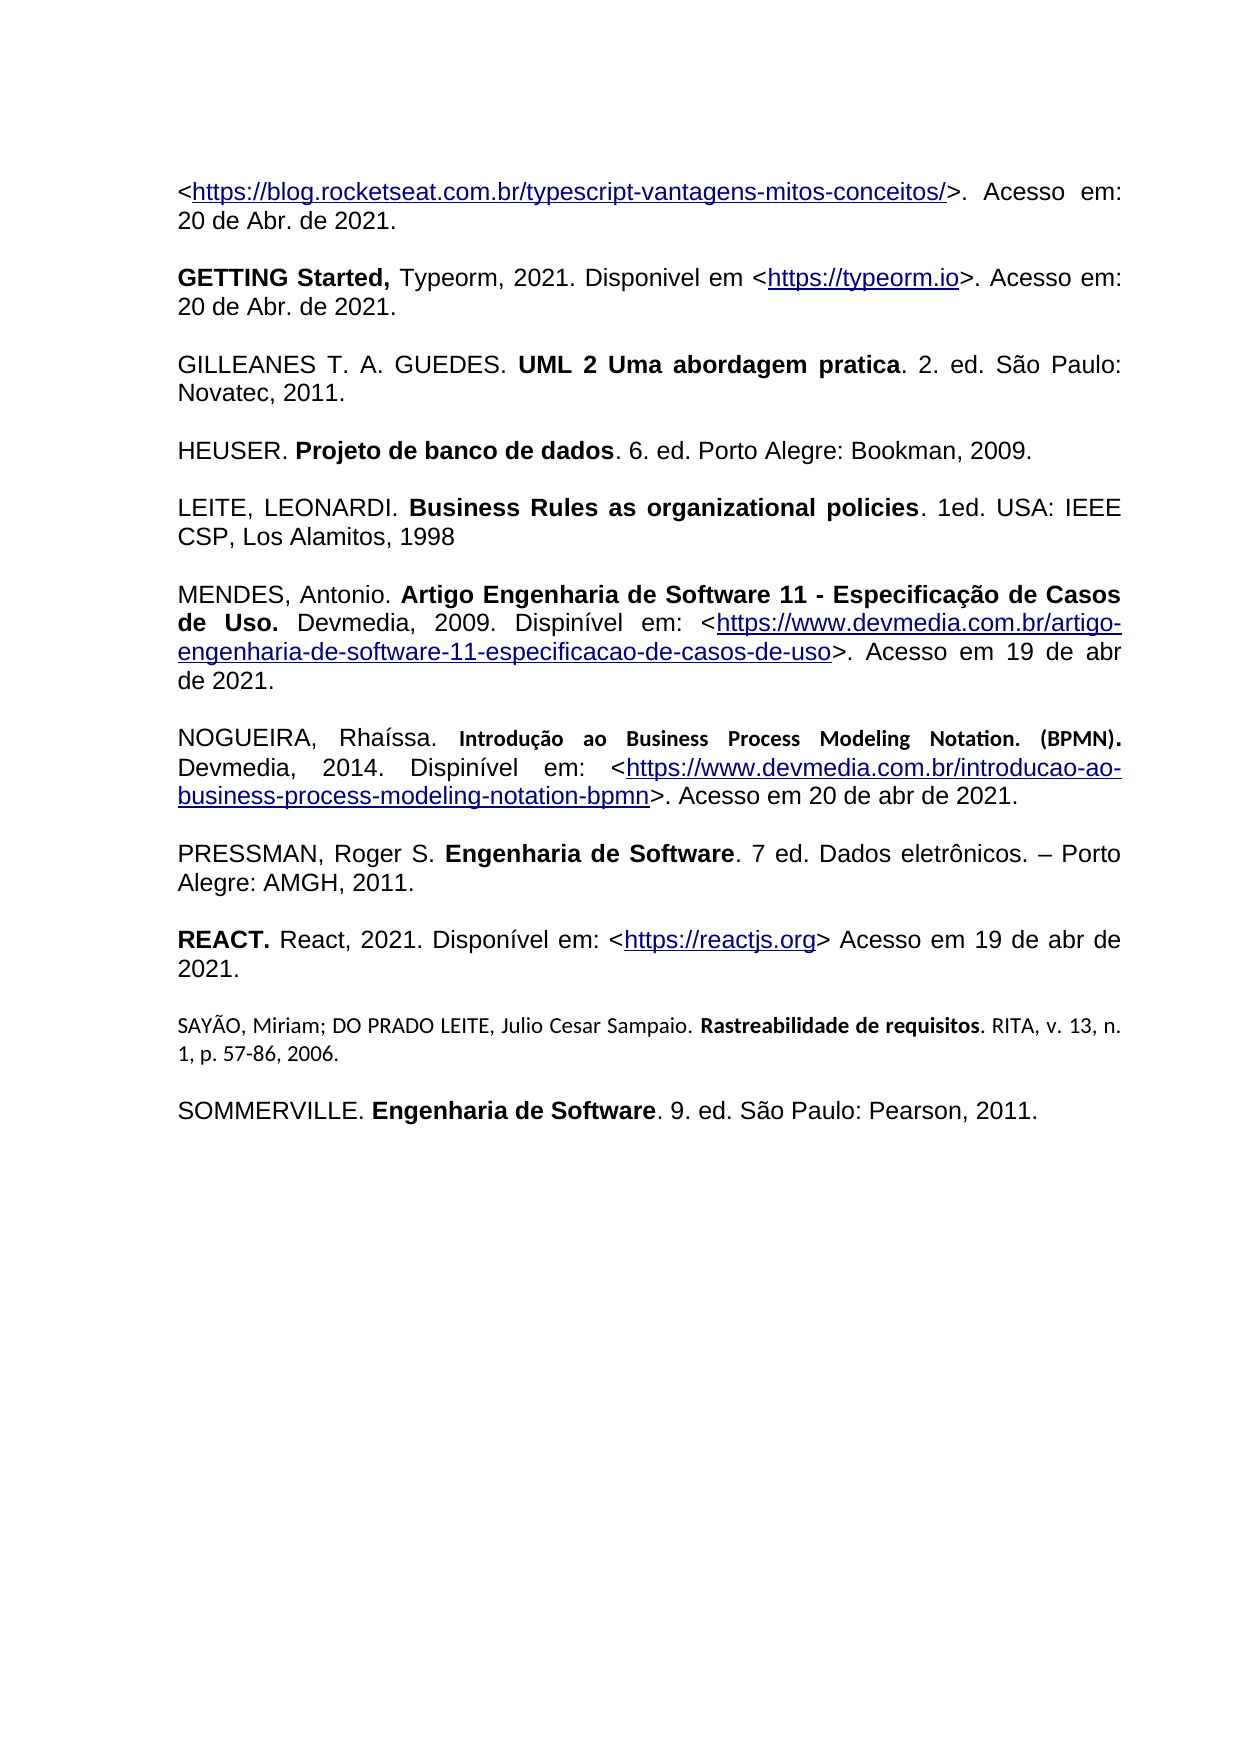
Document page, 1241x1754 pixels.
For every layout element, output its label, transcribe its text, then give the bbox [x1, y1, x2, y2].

text HEUSER. Projeto de banco de dados. 6. ed. Porto Alegre: Bookman, 2009. [177, 436, 1122, 465]
text LEITE, LEONARDI. Business Rules as organizational policies. 1ed. USA: IEEE CSP, Los Alamitos, 1998 [177, 493, 1122, 551]
text SAYÃO, Miriam; DO PRADO LEITE, Julio Cesar Sampaio. Rastreabilidade de requisitos. RITA, v. 13, n. 1, p. 57-86, 2006. [177, 1011, 1122, 1067]
text PRESSMAN, Roger S. Engenharia de Software. 7 ed. Dados eletrônicos. – Porto Alegre: AMGH, 2011. [177, 839, 1122, 896]
text GILLEANES T. A. GUEDES. UML 2 Uma abordagem pratica. 2. ed. São Paulo: Novatec, 2011. [177, 350, 1122, 407]
text <https://blog.rocketseat.com.br/typescript-vantagens-mitos-conceitos/>. Acesso em: 20 de Abr. de 2021. [177, 177, 1122, 235]
text REACT. React, 2021. Disponível em: <https://reactjs.org> Acesso em 19 de abr de 2021. [177, 925, 1122, 983]
text MENDES, Antonio. Artigo Engenharia de Software 11 - Especificação de Casos de Uso. Devmedia, 2009. Dispinível em: <https://www.devmedia.com.br/artigo-engenharia-de-software-11-especificacao-de-casos-de-uso>. Acesso em 19 de abr de 2021. [177, 580, 1122, 695]
text NOGUEIRA, Rhaíssa. Introdução ao Business Process Modeling Notation. (BPMN). Devmedia, 2014. Dispinível em: <https://www.devmedia.com.br/introducao-ao-business-process-modeling-notation-bpmn>. Acesso em 20 de abr de 2021. [177, 723, 1122, 810]
text GETTING Started, Typeorm, 2021. Disponivel em <https://typeorm.io>. Acesso em: 20 de Abr. de 2021. [177, 263, 1122, 321]
text SOMMERVILLE. Engenharia de Software. 9. ed. São Paulo: Pearson, 2011. [177, 1096, 1122, 1125]
